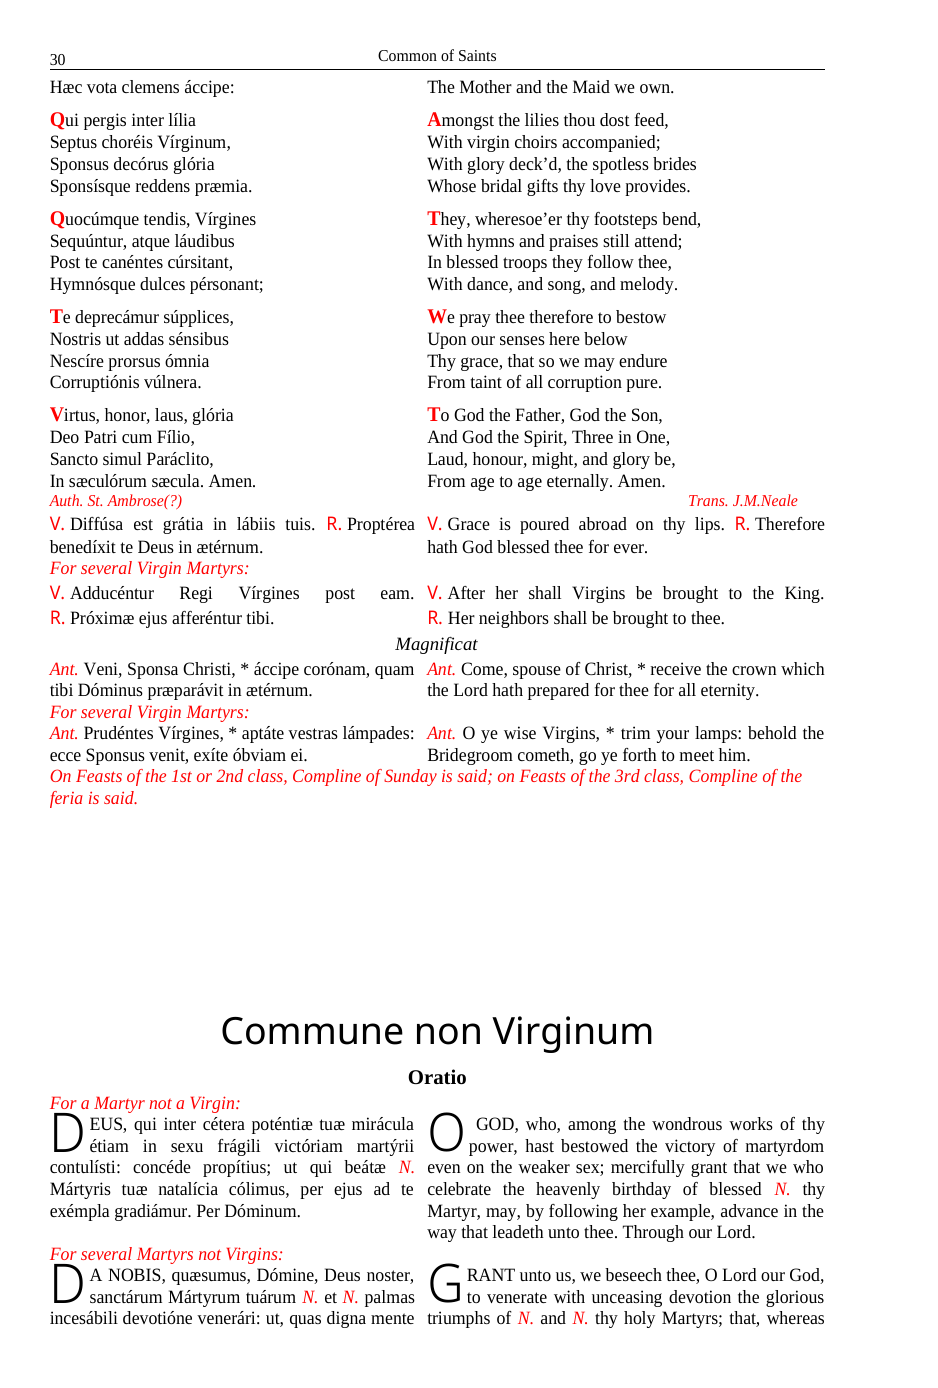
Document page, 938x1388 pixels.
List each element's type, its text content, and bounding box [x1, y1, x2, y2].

table_header Ant. O ye wise Virgins, * trim your lamps: behold the Bridegroom cometh, go ye forth to meet him. [421, 722, 825, 765]
table_header DA NOBIS, quæsumus, Dómine, Deus noster, sanctárum Mártyrum tuárum N. et N. palmas incesábili devotióne venerári: ut, quas digna mente [50, 1264, 421, 1329]
table_cell Amongst the lilies thou dost feed, With virgin choirs accompanied; With glory deck’d, the spotless brides Whose bridal gifts thy love provides. [421, 108, 825, 196]
table_cell Te deprecámur súpplices, Nostris ut addas sénsibus Nescíre prorsus ómnia Corruptiónis vúlnera. [50, 304, 421, 393]
table_cell [421, 98, 825, 107]
table_cell [50, 295, 421, 304]
table_header Ant. Prudéntes Vírgines, * aptáte vestras lámpades: ecce Sponsus venit, exíte óbviam ei. [50, 722, 421, 765]
table_header Ant. Veni, Sponsa Christi, * áccipe corónam, quam tibi Dóminus præparávit in ætérnum. [50, 658, 421, 701]
table_cell [421, 393, 825, 402]
table_cell [421, 295, 825, 304]
text For several Martyrs not Virgins: [49, 1243, 825, 1264]
table_cell They, wheresoe’er thy footsteps bend, With hymns and praises still attend; In blessed troops they follow thee, With dance, and song, and melody. [421, 206, 825, 294]
text Commune non Virginum [49, 1004, 825, 1056]
text For several Virgin Martyrs: [49, 701, 825, 722]
table_cell [50, 98, 421, 107]
table_header Ant. Come, spouse of Christ, * receive the crown which the Lord hath prepared for thee for all eternity. [421, 658, 825, 701]
text For several Virgin Martyrs: [49, 557, 825, 579]
table_header V. Adducéntur Regi Vírgines post eam. R. Próximæ ejus afferéntur tibi. [50, 579, 421, 630]
table_cell [50, 196, 421, 206]
text Auth. St. Ambrose(?) Trans. J.M.Neale [49, 491, 825, 510]
table_cell Quocúmque tendis, Vírgines Sequúntur, atque láudibus Post te canéntes cúrsitant, Hymnósque dulces pérsonant; [50, 206, 421, 294]
table_cell [421, 196, 825, 206]
table_header O GOD, who, among the wondrous works of thy power, hast bestowed the victory of martyrdom even on the weaker sex; mercifully grant that we who celebrate the heavenly birthday of blessed N. thy Martyr, may, by following her example, advance in the way that leadeth unto thee. Through our Lord. [421, 1113, 825, 1243]
table_cell [50, 393, 421, 402]
table_header V. Grace is poured abroad on thy lips. R. Therefore hath God blessed thee for ever. [421, 510, 825, 557]
table_cell Qui pergis inter lília Septus choréis Vírginum, Sponsus decórus glória Sponsísque reddens præmia. [50, 108, 421, 196]
text Oratio [49, 1064, 825, 1089]
table_header DEUS, qui inter cétera poténtiæ tuæ mirácula étiam in sexu frágili victóriam martýrii contulísti: concéde propítius; ut qui beátæ N. Mártyris tuæ natalícia cólimus, per ejus ad te exémpla gradiámur. Per Dóminum. [50, 1113, 421, 1243]
text Magnificat [49, 633, 825, 654]
text On Feasts of the 1st or 2nd class, Compline of Sunday is said; on Feasts of the 3rd class, Compline of the feria is said. [49, 765, 825, 808]
table_header Hæc vota clemens áccipe: [50, 76, 421, 98]
table_cell We pray thee therefore to bestow Upon our senses here below Thy grace, that so we may endure From taint of all corruption pure. [421, 304, 825, 393]
table_header V. Diffúsa est grátia in lábiis tuis. R. Proptérea benedíxit te Deus in ætérnum. [50, 510, 421, 557]
table_header GRANT unto us, we beseech thee, O Lord our God, to venerate with unceasing devotion the glorious triumphs of N. and N. thy holy Martyrs; that, whereas [421, 1264, 825, 1329]
table_header The Mother and the Maid we own. [421, 76, 825, 98]
text For a Martyr not a Virgin: [49, 1092, 825, 1113]
table_cell Virtus, honor, laus, glória Deo Patri cum Fílio, Sancto simul Paráclito, In sæculórum sæcula. Amen. [50, 402, 421, 491]
table_cell To God the Father, God the Son, And God the Spirit, Three in One, Laud, honour, might, and glory be, From age to age eternally. Amen. [421, 402, 825, 491]
table_header V. After her shall Virgins be brought to the King. R. Her neighbors shall be brought to thee. [421, 579, 825, 630]
